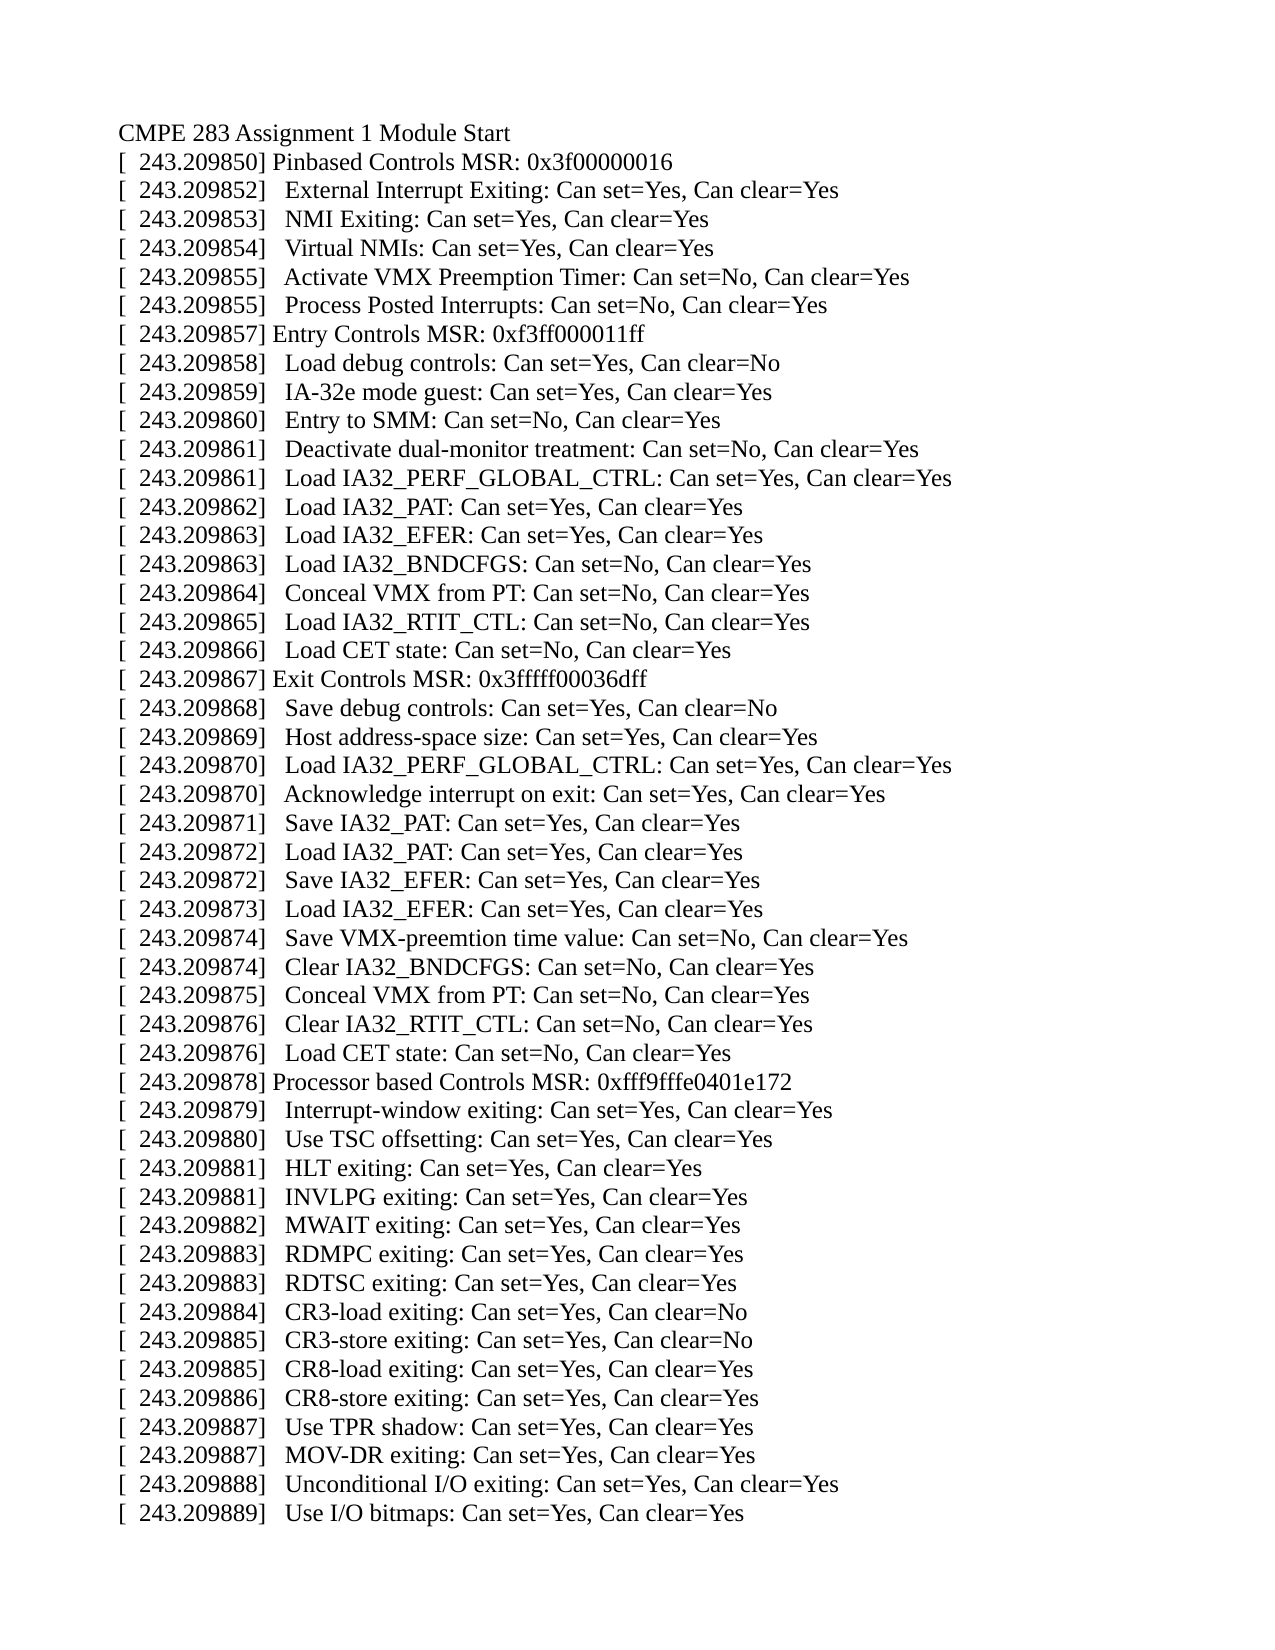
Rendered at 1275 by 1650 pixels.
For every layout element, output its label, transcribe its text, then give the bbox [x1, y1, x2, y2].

text [ 243.209883] RDMPC exiting: Can set=Yes, Can clear=Yes [118, 1239, 1157, 1268]
text [ 243.209879] Interrupt-window exiting: Can set=Yes, Can clear=Yes [118, 1096, 1157, 1124]
text [ 243.209880] Use TSC offsetting: Can set=Yes, Can clear=Yes [118, 1124, 1157, 1153]
text [ 243.209865] Load IA32_RTIT_CTL: Can set=No, Can clear=Yes [118, 607, 1157, 636]
text [ 243.209871] Save IA32_PAT: Can set=Yes, Can clear=Yes [118, 808, 1157, 837]
text [ 243.209887] Use TPR shadow: Can set=Yes, Can clear=Yes [118, 1412, 1157, 1441]
text [ 243.209853] NMI Exiting: Can set=Yes, Can clear=Yes [118, 204, 1157, 233]
text [ 243.209850] Pinbased Controls MSR: 0x3f00000016 [118, 147, 1157, 176]
text [ 243.209883] RDTSC exiting: Can set=Yes, Can clear=Yes [118, 1268, 1157, 1297]
text [ 243.209887] MOV-DR exiting: Can set=Yes, Can clear=Yes [118, 1441, 1157, 1469]
text [ 243.209858] Load debug controls: Can set=Yes, Can clear=No [118, 348, 1157, 377]
text [ 243.209863] Load IA32_BNDCFGS: Can set=No, Can clear=Yes [118, 549, 1157, 578]
text [ 243.209881] INVLPG exiting: Can set=Yes, Can clear=Yes [118, 1182, 1157, 1211]
text [ 243.209876] Clear IA32_RTIT_CTL: Can set=No, Can clear=Yes [118, 1009, 1157, 1038]
text [ 243.209855] Activate VMX Preemption Timer: Can set=No, Can clear=Yes [118, 262, 1157, 291]
text [ 243.209870] Load IA32_PERF_GLOBAL_CTRL: Can set=Yes, Can clear=Yes [118, 751, 1157, 779]
text [ 243.209874] Clear IA32_BNDCFGS: Can set=No, Can clear=Yes [118, 952, 1157, 981]
text [ 243.209852] External Interrupt Exiting: Can set=Yes, Can clear=Yes [118, 176, 1157, 204]
text [ 243.209882] MWAIT exiting: Can set=Yes, Can clear=Yes [118, 1211, 1157, 1239]
text [ 243.209872] Save IA32_EFER: Can set=Yes, Can clear=Yes [118, 866, 1157, 894]
text [ 243.209866] Load CET state: Can set=No, Can clear=Yes [118, 636, 1157, 664]
text [ 243.209857] Entry Controls MSR: 0xf3ff000011ff [118, 319, 1157, 348]
text [ 243.209884] CR3-load exiting: Can set=Yes, Can clear=No [118, 1297, 1157, 1326]
text [ 243.209873] Load IA32_EFER: Can set=Yes, Can clear=Yes [118, 894, 1157, 923]
text [ 243.209854] Virtual NMIs: Can set=Yes, Can clear=Yes [118, 233, 1157, 262]
text [ 243.209878] Processor based Controls MSR: 0xfff9fffe0401e172 [118, 1067, 1157, 1096]
text [ 243.209881] HLT exiting: Can set=Yes, Can clear=Yes [118, 1153, 1157, 1182]
text [ 243.209888] Unconditional I/O exiting: Can set=Yes, Can clear=Yes [118, 1469, 1157, 1498]
text [ 243.209872] Load IA32_PAT: Can set=Yes, Can clear=Yes [118, 837, 1157, 866]
text [ 243.209860] Entry to SMM: Can set=No, Can clear=Yes [118, 406, 1157, 434]
text [ 243.209868] Save debug controls: Can set=Yes, Can clear=No [118, 693, 1157, 722]
text [ 243.209874] Save VMX-preemtion time value: Can set=No, Can clear=Yes [118, 923, 1157, 952]
text [ 243.209863] Load IA32_EFER: Can set=Yes, Can clear=Yes [118, 521, 1157, 549]
text [ 243.209870] Acknowledge interrupt on exit: Can set=Yes, Can clear=Yes [118, 779, 1157, 808]
text [ 243.209867] Exit Controls MSR: 0x3fffff00036dff [118, 664, 1157, 693]
text [ 243.209885] CR3-store exiting: Can set=Yes, Can clear=No [118, 1326, 1157, 1354]
text [ 243.209875] Conceal VMX from PT: Can set=No, Can clear=Yes [118, 981, 1157, 1009]
text [ 243.209855] Process Posted Interrupts: Can set=No, Can clear=Yes [118, 291, 1157, 319]
text [ 243.209864] Conceal VMX from PT: Can set=No, Can clear=Yes [118, 578, 1157, 607]
text CMPE 283 Assignment 1 Module Start [118, 118, 1157, 147]
text [ 243.209861] Load IA32_PERF_GLOBAL_CTRL: Can set=Yes, Can clear=Yes [118, 463, 1157, 492]
text [ 243.209862] Load IA32_PAT: Can set=Yes, Can clear=Yes [118, 492, 1157, 521]
text [ 243.209876] Load CET state: Can set=No, Can clear=Yes [118, 1038, 1157, 1067]
text [ 243.209861] Deactivate dual-monitor treatment: Can set=No, Can clear=Yes [118, 434, 1157, 463]
text [ 243.209885] CR8-load exiting: Can set=Yes, Can clear=Yes [118, 1354, 1157, 1383]
text [ 243.209889] Use I/O bitmaps: Can set=Yes, Can clear=Yes [118, 1498, 1157, 1527]
text [ 243.209869] Host address-space size: Can set=Yes, Can clear=Yes [118, 722, 1157, 751]
text [ 243.209886] CR8-store exiting: Can set=Yes, Can clear=Yes [118, 1383, 1157, 1412]
text [ 243.209859] IA-32e mode guest: Can set=Yes, Can clear=Yes [118, 377, 1157, 406]
